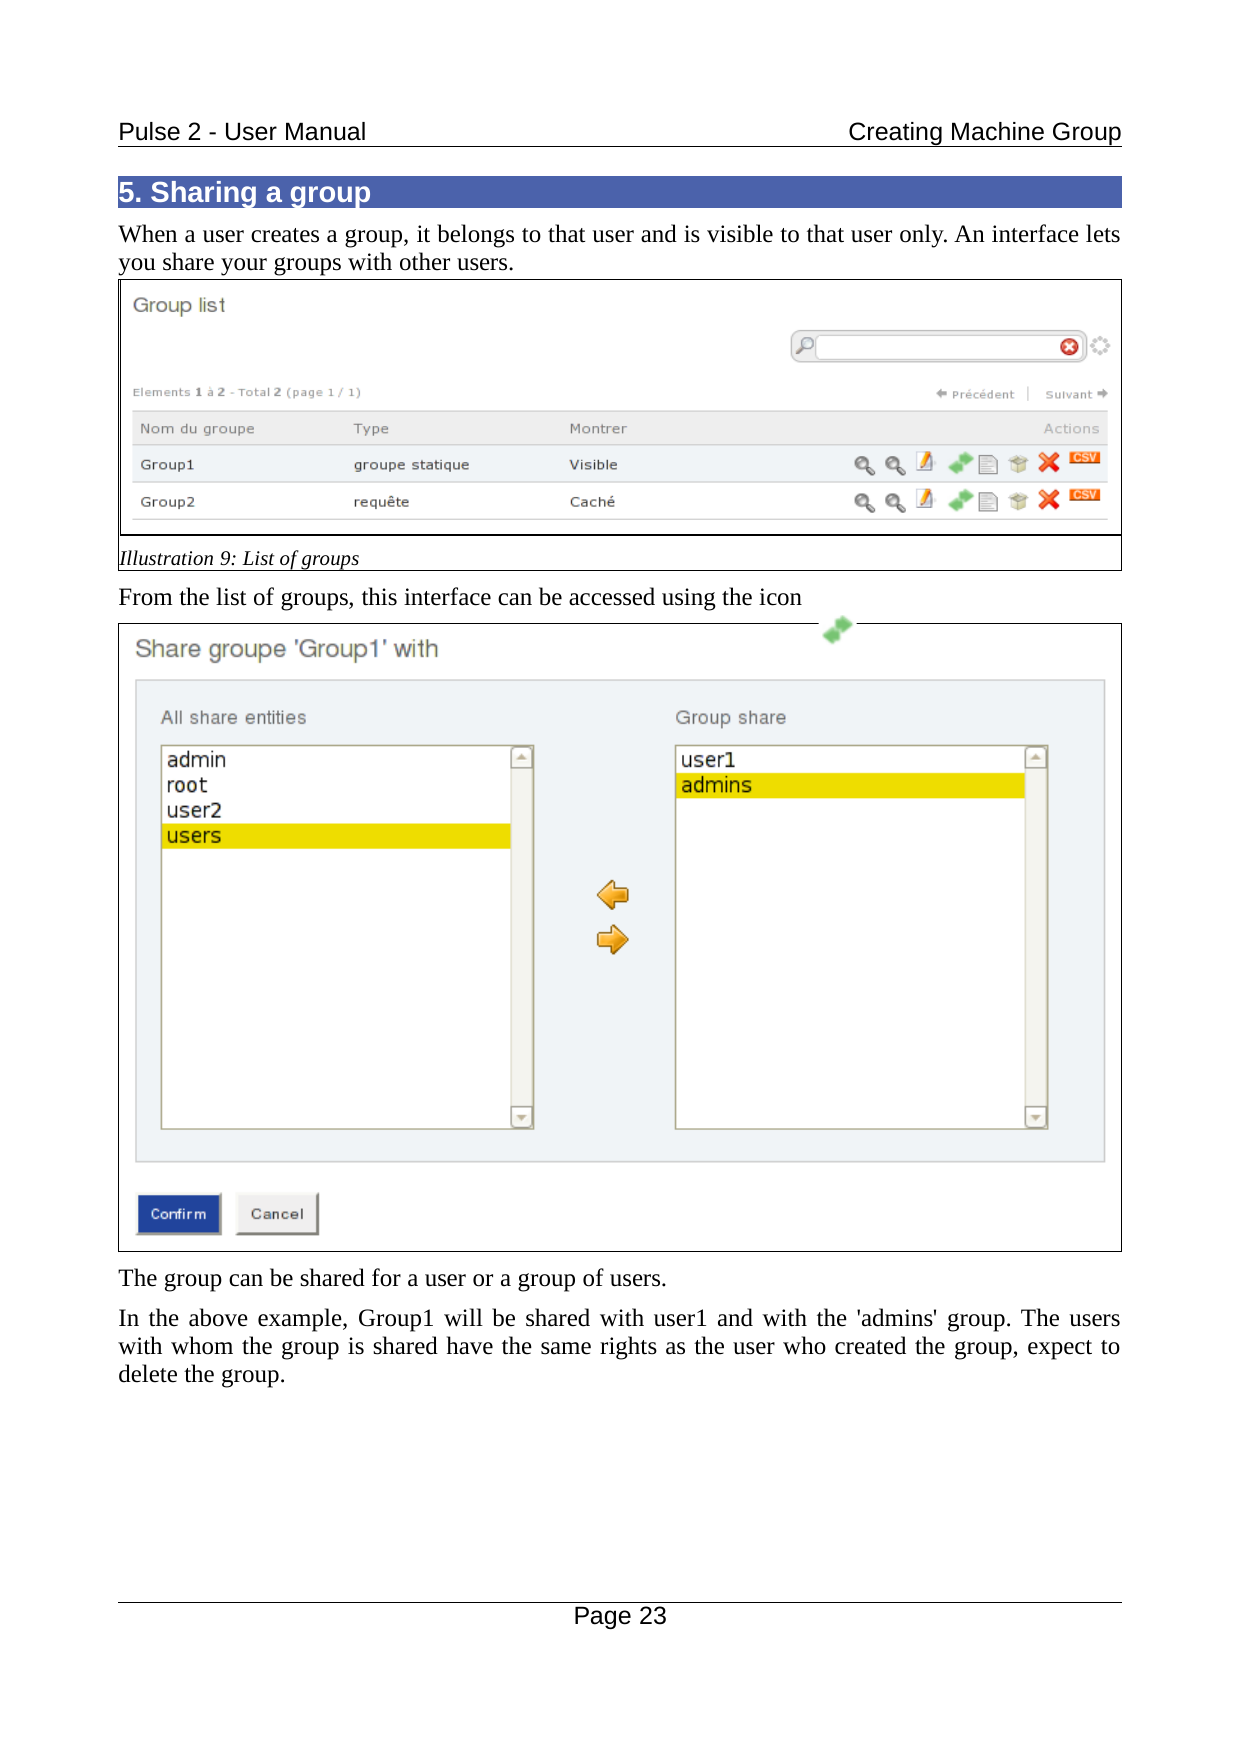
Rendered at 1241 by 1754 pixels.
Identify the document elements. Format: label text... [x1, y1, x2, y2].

text Illustration 9: List of groups [119, 280, 1121, 570]
text [119, 624, 1121, 1251]
text The group can be shared for a user or a group of users. [118, 1252, 1122, 1292]
text From the list of groups, this interface can be accessed using the icon [118, 571, 1122, 611]
text When a user creates a group, it belongs to that user and is visible to that user only. An interface lets you share your groups with other users. [118, 220, 1122, 276]
picture [128, 611, 1113, 1243]
subtitle Sharing a group [118, 176, 1122, 208]
text In the above example, Group1 will be shared with user1 and with the 'admins' group. The users with whom the group is shared have the same rights as the user who created the group, expect to delete the group. [118, 1304, 1122, 1388]
picture [130, 288, 1113, 526]
